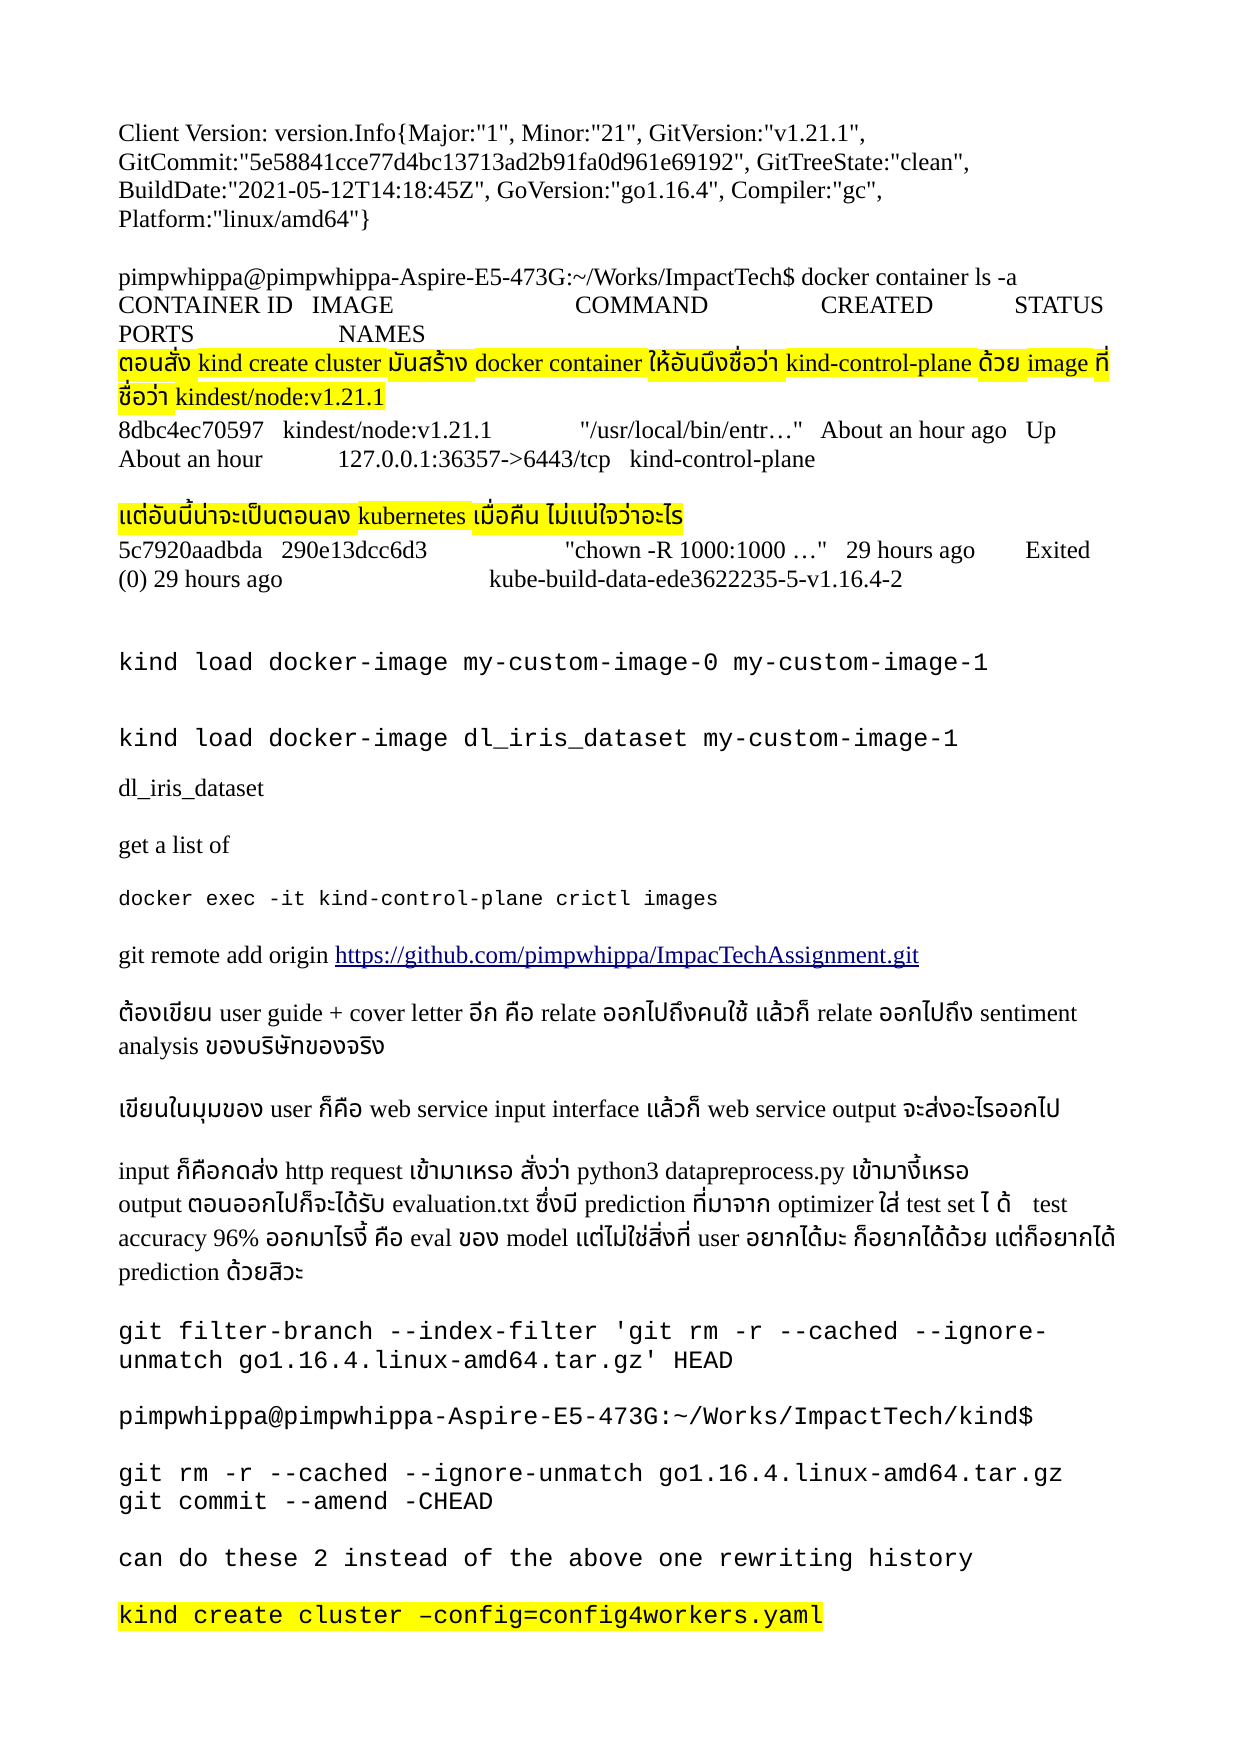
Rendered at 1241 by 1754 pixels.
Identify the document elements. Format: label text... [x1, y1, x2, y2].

text 8dbc4ec70597 kindest/node:v1.21.1 "/usr/local/bin/entr…" About an hour ago Up About an hour 127.0.0.1:36357->6443/tcp kind-control-plane [118, 415, 1122, 473]
text docker exec -it kind-control-plane crictl images [118, 888, 1122, 912]
text ตอนสั่ง kind create cluster มันสร้าง docker container ให้อันนึงชื่อว่า kind-control-plane ด้วย image ที่ชื่อว่า kindest/node:v1.21.1 [118, 348, 1122, 415]
text CONTAINER ID IMAGE COMMAND CREATED STATUS PORTS NAMES [118, 291, 1122, 348]
text input ก็คือกดส่ง http request เข้ามาเหรอ สั่งว่า python3 datapreprocess.py เข้ามางี้เหรอ [118, 1156, 1122, 1189]
text เขียนในมุมของ user ก็คือ web service input interface แล้วก็ web service output จะส่งอะไรออกไป [118, 1094, 1122, 1127]
text git commit --amend -CHEAD [118, 1489, 1122, 1517]
text outputตอนออกไปก็จะได้รับ evaluation.txt ซึ่งมี prediction ที่มาจาก optimizerใส่ test set ได้ test accuracy 96% ออกมาไรงี้ คือ eval ของ model แต่ไม่ใช่สิ่งที่ user อยากได้มะ ก็อยากได้ด้วย แต่ก็อยากได้ prediction ด้วยสิวะ [118, 1189, 1122, 1290]
text git rm -r --cached --ignore-unmatch go1.16.4.linux-amd64.tar.gz [118, 1461, 1122, 1489]
text Client Version: version.Info{Major:"1", Minor:"21", GitVersion:"v1.21.1", GitCommit:"5e58841cce77d4bc13713ad2b91fa0d961e69192", GitTreeState:"clean", BuildDate:"2021-05-12T14:18:45Z", GoVersion:"go1.16.4", Compiler:"gc", Platform:"linux/amd64"} [118, 118, 1122, 233]
text get a list of [118, 830, 1122, 859]
text pimpwhippa@pimpwhippa-Aspire-E5-473G:~/Works/ImpactTech$ docker container ls -a [118, 262, 1122, 291]
text pimpwhippa@pimpwhippa-Aspire-E5-473G:~/Works/ImpactTech/kind$ [118, 1404, 1122, 1432]
text kind create cluster –config=config4workers.yaml [118, 1602, 1122, 1631]
text ต้องเขียน user guide + cover letter อีก คือ relate ออกไปถึงคนใช้ แล้วก็ relate ออกไปถึง sentiment analysis ของบริษัทของจริง [118, 998, 1122, 1065]
text git remote add origin https://github.com/pimpwhippa/ImpacTechAssignment.git [118, 940, 1122, 969]
text can do these 2 instead of the above one rewriting history [118, 1546, 1122, 1574]
text dl_iris_dataset [118, 773, 1122, 802]
text 5c7920aadbda 290e13dcc6d3 "chown -R 1000:1000 …" 29 hours ago Exited (0) 29 hours ago kube-build-data-ede3622235-5-v1.16.4-2 [118, 535, 1122, 592]
text kind load docker-image my-custom-image-0 my-custom-image-1 [118, 650, 1122, 678]
text git filter-branch --index-filter 'git rm -r --cached --ignore-unmatch go1.16.4.linux-amd64.tar.gz' HEAD [118, 1319, 1122, 1376]
text kind load docker-image dl_iris_dataset my-custom-image-1 [118, 726, 1122, 754]
text แต่อันนี้น่าจะเป็นตอนลง kubernetes เมื่อคืน ไม่แน่ใจว่าอะไร [118, 501, 1122, 535]
